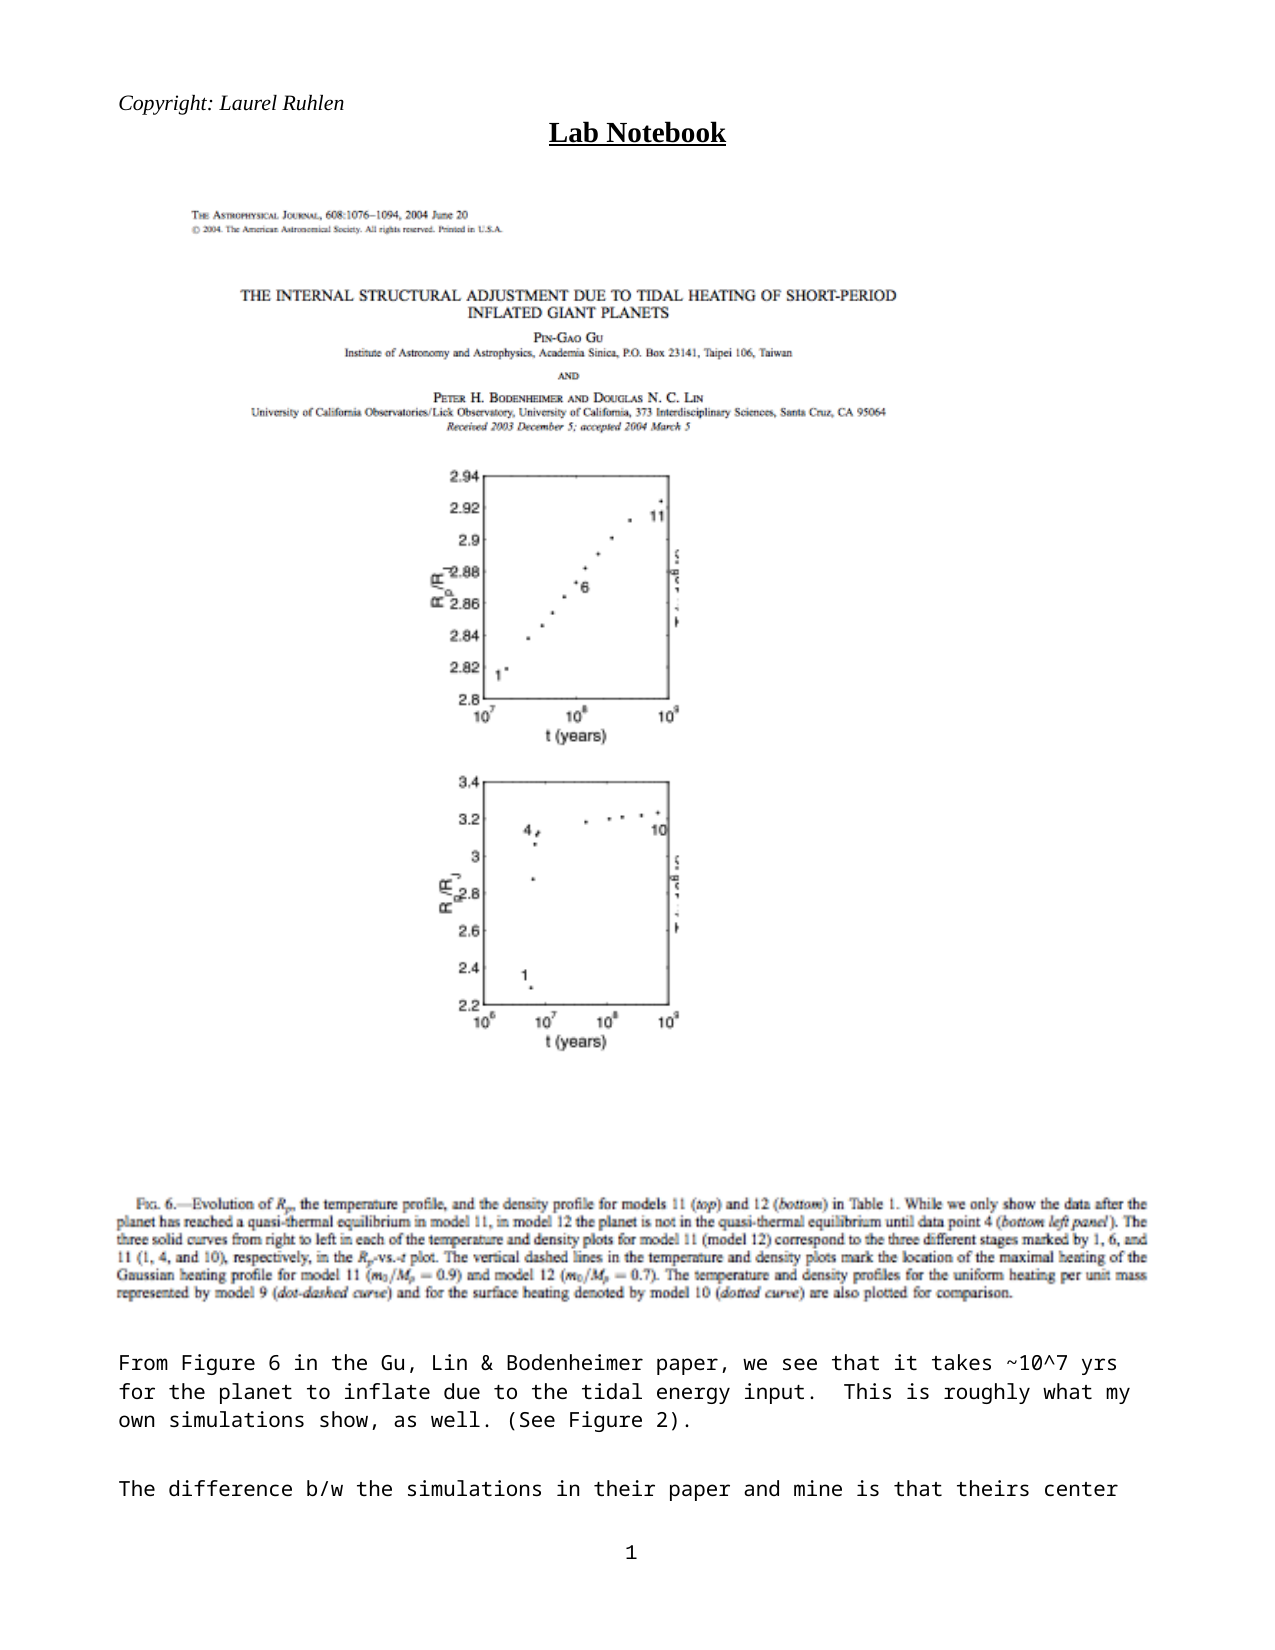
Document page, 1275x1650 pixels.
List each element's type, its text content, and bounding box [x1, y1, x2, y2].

text The difference b/w the simulations in their paper and mine is that theirs center [118, 1474, 1157, 1503]
picture [104, 1186, 1169, 1314]
text From Figure 6 in the Gu, Lin & Bodenheimer paper, we see that it takes ~10^7 yrs for the planet to inflate due to the tidal energy input. This is roughly what my own simulations show, as well. (See Figure 2). [118, 1348, 1157, 1434]
picture [163, 191, 908, 1064]
